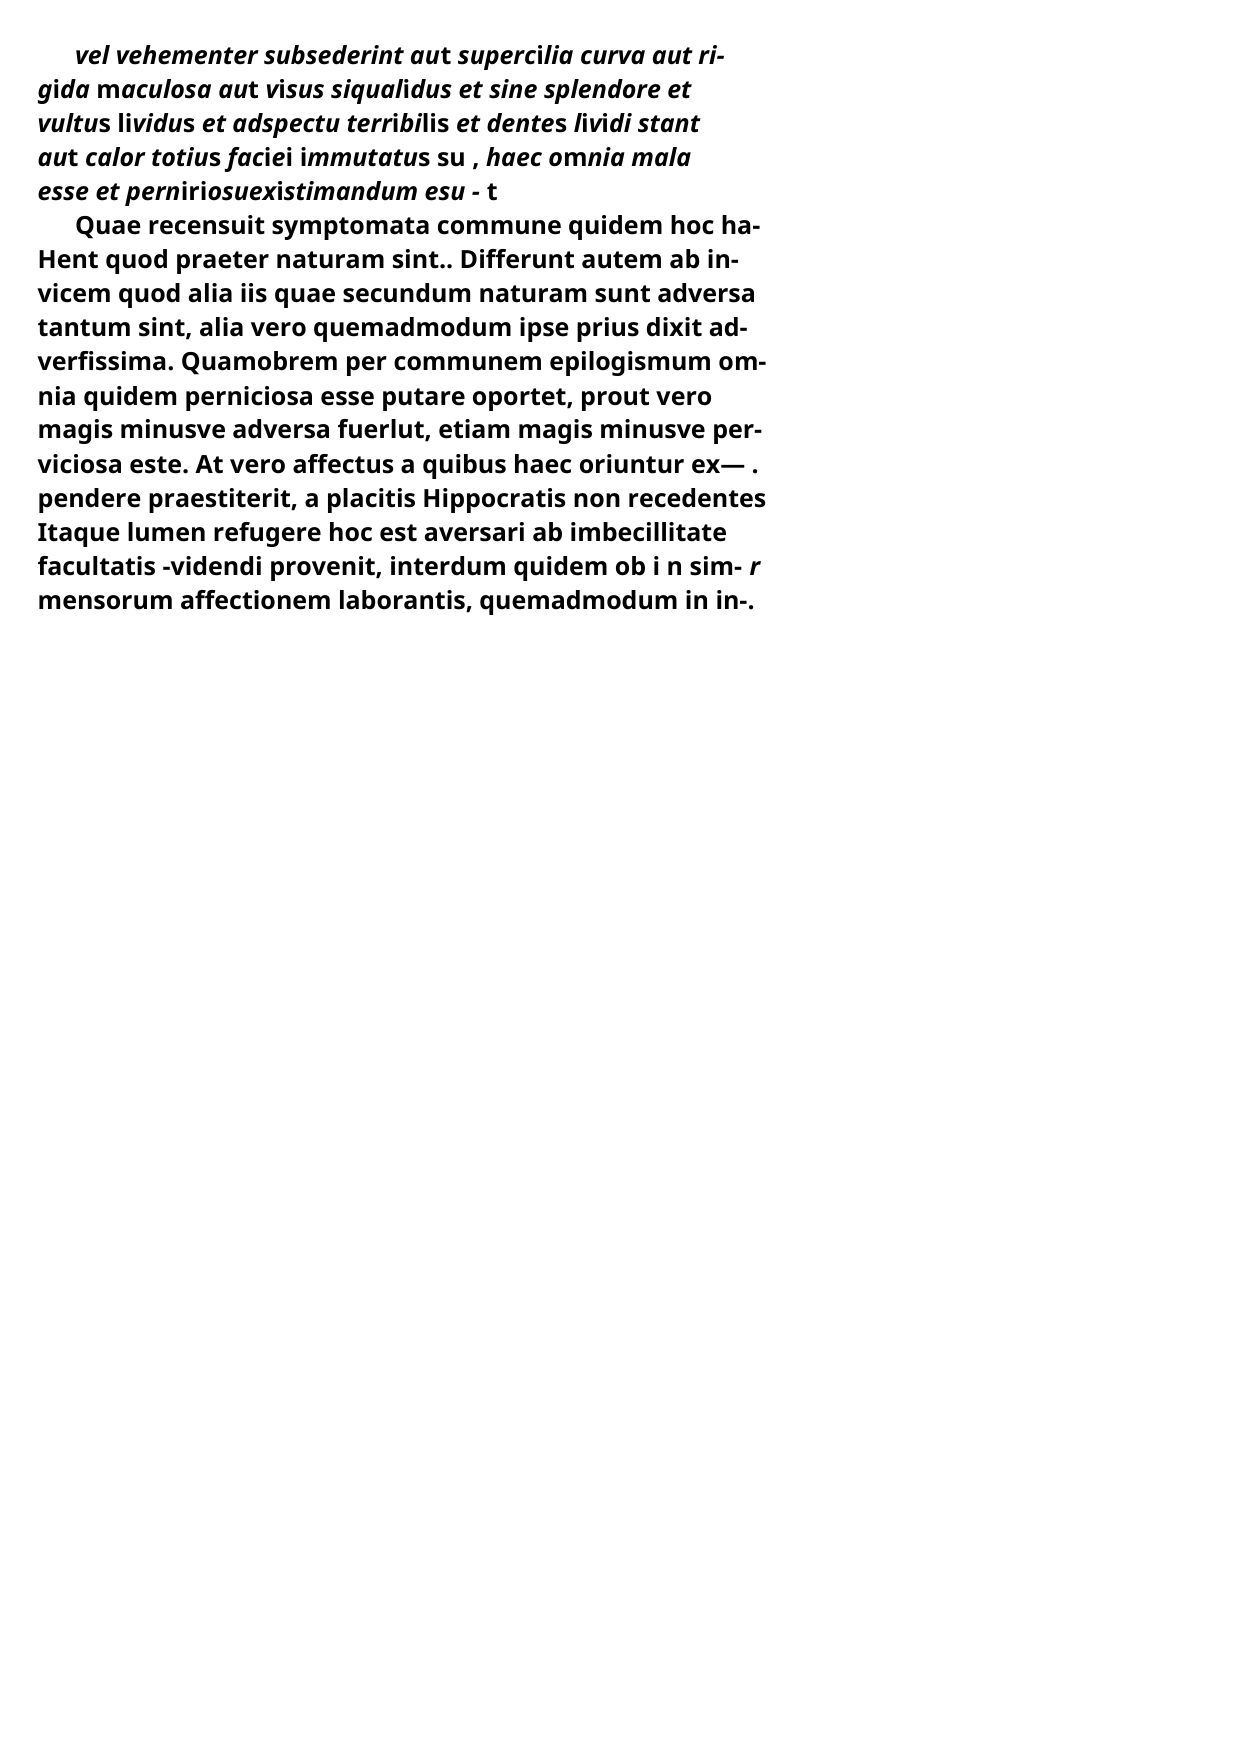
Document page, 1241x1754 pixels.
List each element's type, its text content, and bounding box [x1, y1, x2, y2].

text vel vehementer subsederint aut supercilia curva aut ri- gida maculosa aut visus siqualidus et sine splendore et vultus lividus et adspectu terribilis et dentes lividi stant aut calor totius faciei immutatus su , haec omnia mala esse et perniriosuexistimandum esu - t [37, 37, 1203, 208]
text Quae recensuit symptomata commune quidem hoc ha- Hent quod praeter naturam sint.. Differunt autem ab in- vicem quod alia iis quae secundum naturam sunt adversa tantum sint, alia vero quemadmodum ipse prius dixit ad- verfissima. Quamobrem per communem epilogismum om- nia quidem perniciosa esse putare oportet, prout vero magis minusve adversa fuerlut, etiam magis minusve per- viciosa este. At vero affectus a quibus haec oriuntur ex— . pendere praestiterit, a placitis Hippocratis non recedentes Itaque lumen refugere hoc est aversari ab imbecillitate facultatis -videndi provenit, interdum quidem ob i n sim- r mensorum affectionem laborantis, quemadmodum in in-. [37, 208, 1203, 617]
